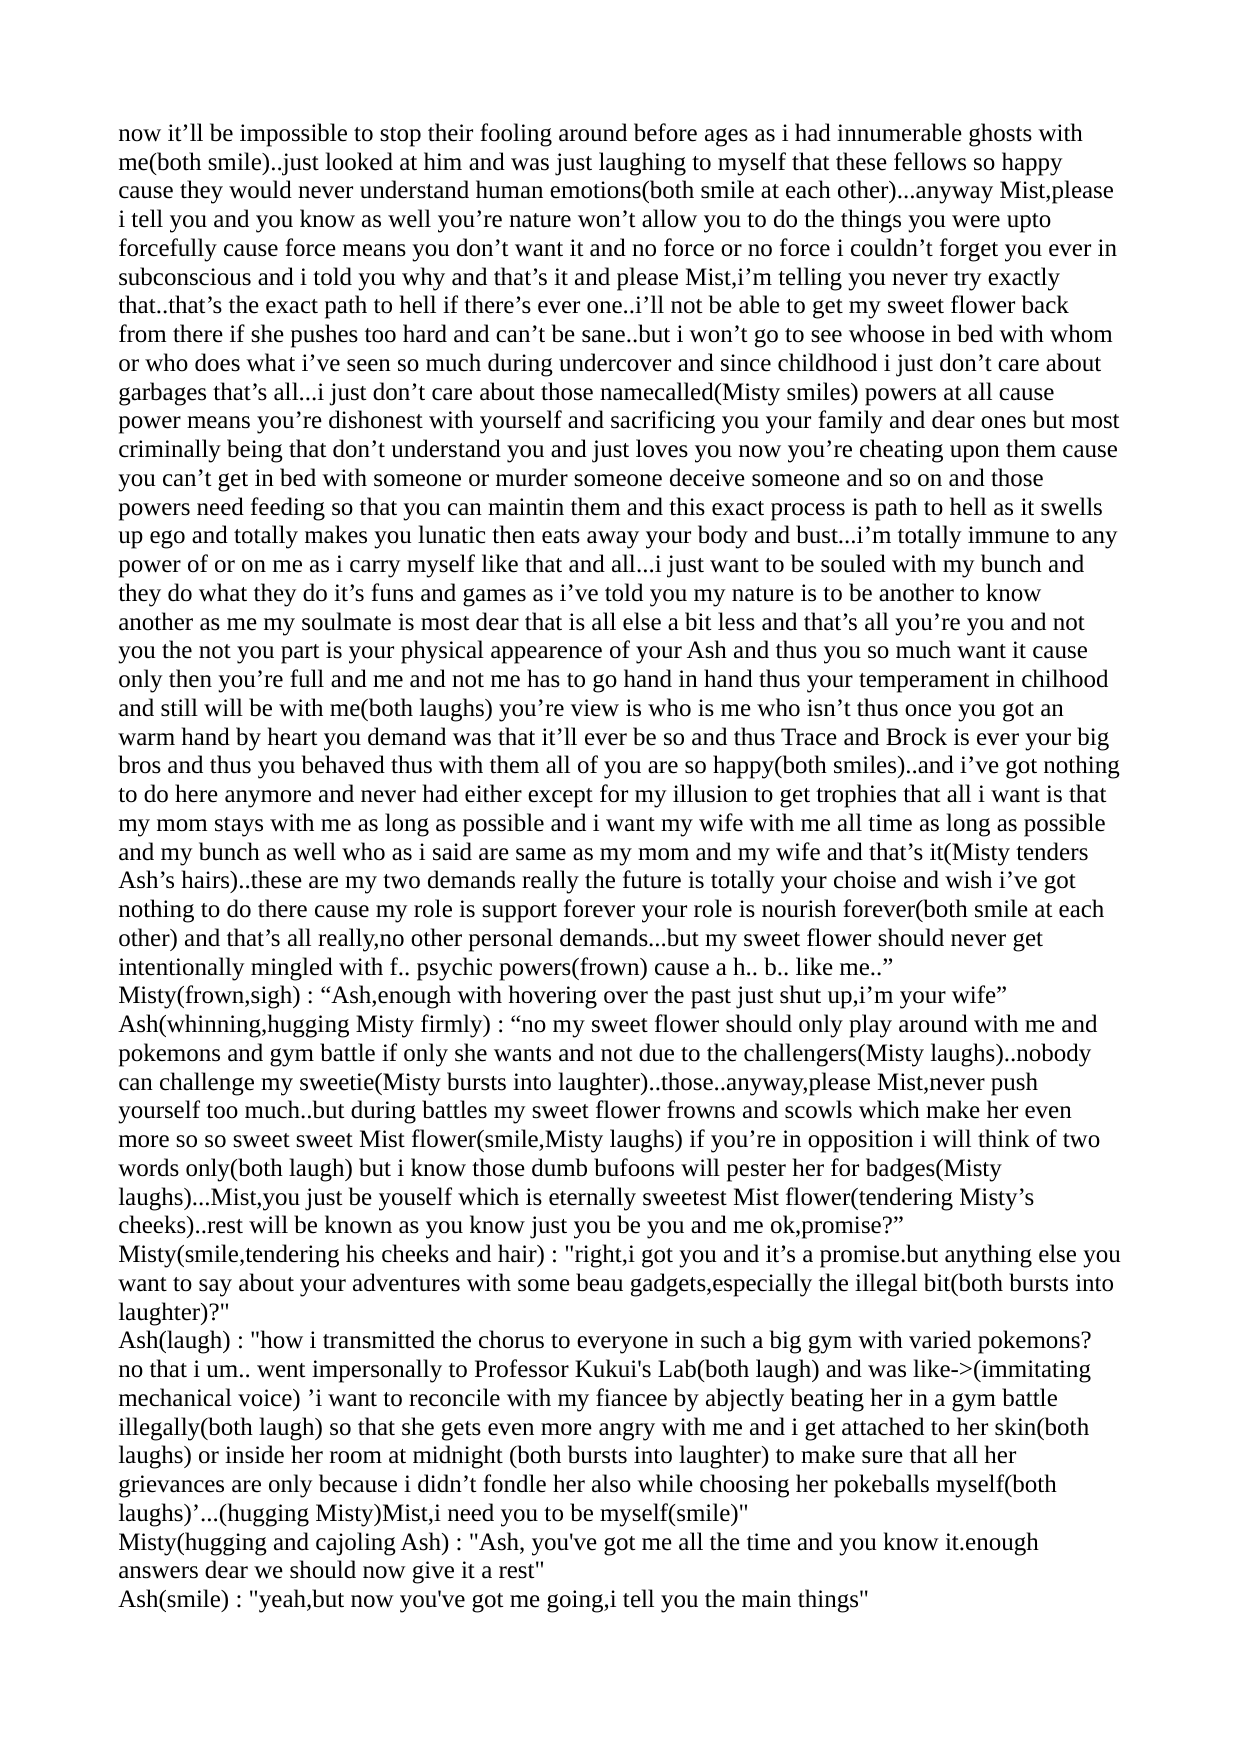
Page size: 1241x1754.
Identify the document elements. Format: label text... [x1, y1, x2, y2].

text Misty(smile,tendering his cheeks and hair) : "right,i got you and it’s a promise.but anything else you want to say about your adventures with some beau gadgets,especially the illegal bit(both bursts into laughter)?" [118, 1239, 1122, 1326]
text now it’ll be impossible to stop their fooling around before ages as i had innumerable ghosts with me(both smile)..just looked at him and was just laughing to myself that these fellows so happy cause they would never understand human emotions(both smile at each other)...anyway Mist,please i tell you and you know as well you’re nature won’t allow you to do the things you were upto forcefully cause force means you don’t want it and no force or no force i couldn’t forget you ever in subconscious and i told you why and that’s it and please Mist,i’m telling you never try exactly that..that’s the exact path to hell if there’s ever one..i’ll not be able to get my sweet flower back from there if she pushes too hard and can’t be sane..but i won’t go to see whoose in bed with whom or who does what i’ve seen so much during undercover and since childhood i just don’t care about garbages that’s all...i just don’t care about those namecalled(Misty smiles) powers at all cause power means you’re dishonest with yourself and sacrificing you your family and dear ones but most criminally being that don’t understand you and just loves you now you’re cheating upon them cause you can’t get in bed with someone or murder someone deceive someone and so on and those powers need feeding so that you can maintin them and this exact process is path to hell as it swells up ego and totally makes you lunatic then eats away your body and bust...i’m totally immune to any power of or on me as i carry myself like that and all...i just want to be souled with my bunch and they do what they do it’s funs and games as i’ve told you my nature is to be another to know another as me my soulmate is most dear that is all else a bit less and that’s all you’re you and not you the not you part is your physical appearence of your Ash and thus you so much want it cause only then you’re full and me and not me has to go hand in hand thus your temperament in chilhood and still will be with me(both laughs) you’re view is who is me who isn’t thus once you got an warm hand by heart you demand was that it’ll ever be so and thus Trace and Brock is ever your big bros and thus you behaved thus with them all of you are so happy(both smiles)..and i’ve got nothing to do here anymore and never had either except for my illusion to get trophies that all i want is that my mom stays with me as long as possible and i want my wife with me all time as long as possible and my bunch as well who as i said are same as my mom and my wife and that’s it(Misty tenders Ash’s hairs)..these are my two demands really the future is totally your choise and wish i’ve got nothing to do there cause my role is support forever your role is nourish forever(both smile at each other) and that’s all really,no other personal demands...but my sweet flower should never get intentionally mingled with f.. psychic powers(frown) cause a h.. b.. like me..” [118, 118, 1122, 981]
text Ash(whinning,hugging Misty firmly) : “no my sweet flower should only play around with me and pokemons and gym battle if only she wants and not due to the challengers(Misty laughs)..nobody can challenge my sweetie(Misty bursts into laughter)..those..anyway,please Mist,never push yourself too much..but during battles my sweet flower frowns and scowls which make her even more so so sweet sweet Mist flower(smile,Misty laughs) if you’re in opposition i will think of two words only(both laugh) but i know those dumb bufoons will pester her for badges(Misty laughs)...Mist,you just be youself which is eternally sweetest Mist flower(tendering Misty’s cheeks)..rest will be known as you know just you be you and me ok,promise?” [118, 1009, 1122, 1239]
text Ash(smile) : "yeah,but now you've got me going,i tell you the main things" [118, 1584, 1122, 1613]
text Ash(laugh) : "how i transmitted the chorus to everyone in such a big gym with varied pokemons? no that i um.. went impersonally to Professor Kukui's Lab(both laugh) and was like->(immitating mechanical voice) ’i want to reconcile with my fiancee by abjectly beating her in a gym battle illegally(both laugh) so that she gets even more angry with me and i get attached to her skin(both laughs) or inside her room at midnight (both bursts into laughter) to make sure that all her grievances are only because i didn’t fondle her also while choosing her pokeballs myself(both laughs)’...(hugging Misty)Mist,i need you to be myself(smile)" [118, 1326, 1122, 1527]
text Misty(hugging and cajoling Ash) : "Ash, you've got me all the time and you know it.enough answers dear we should now give it a rest" [118, 1527, 1122, 1584]
text Misty(frown,sigh) : “Ash,enough with hovering over the past just shut up,i’m your wife” [118, 981, 1122, 1009]
